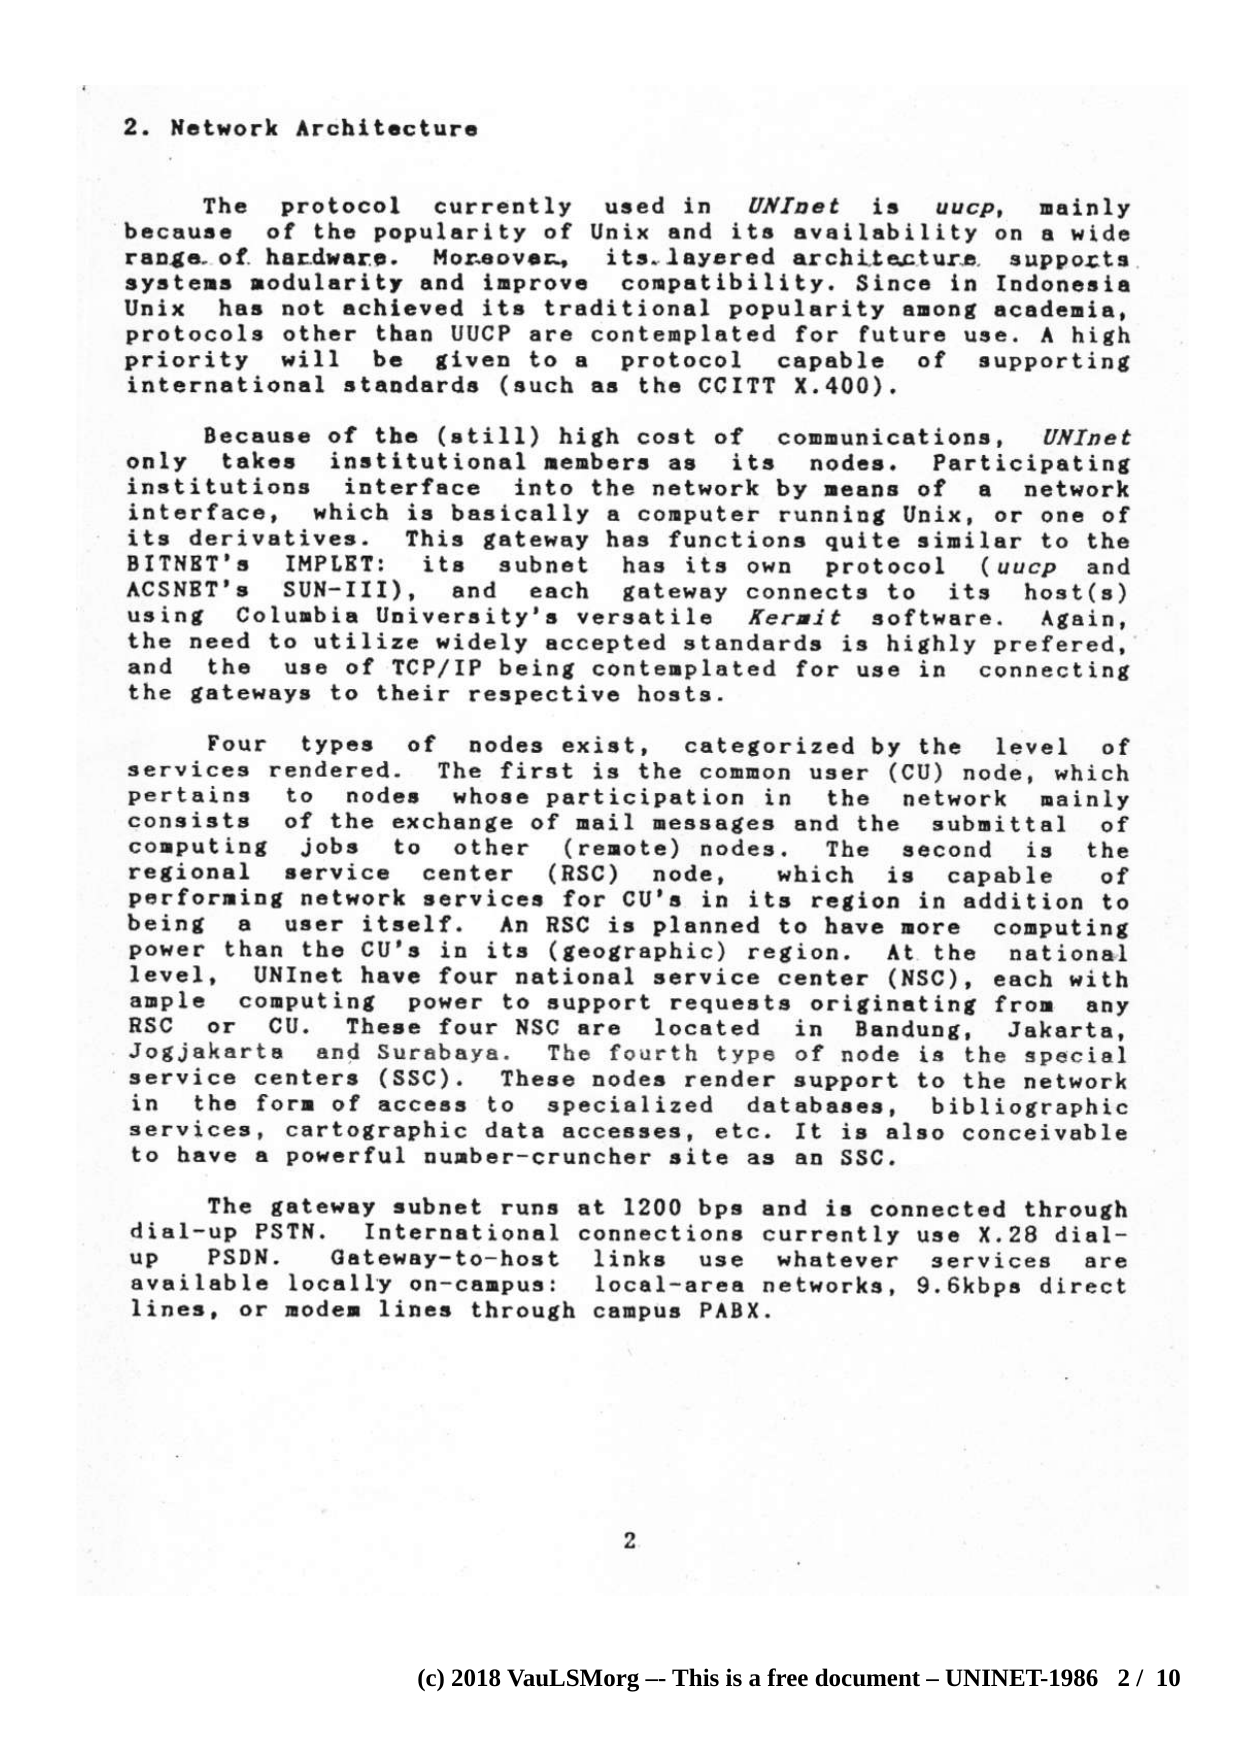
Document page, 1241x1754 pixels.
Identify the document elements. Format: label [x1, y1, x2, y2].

picture [76, 85, 1189, 1596]
